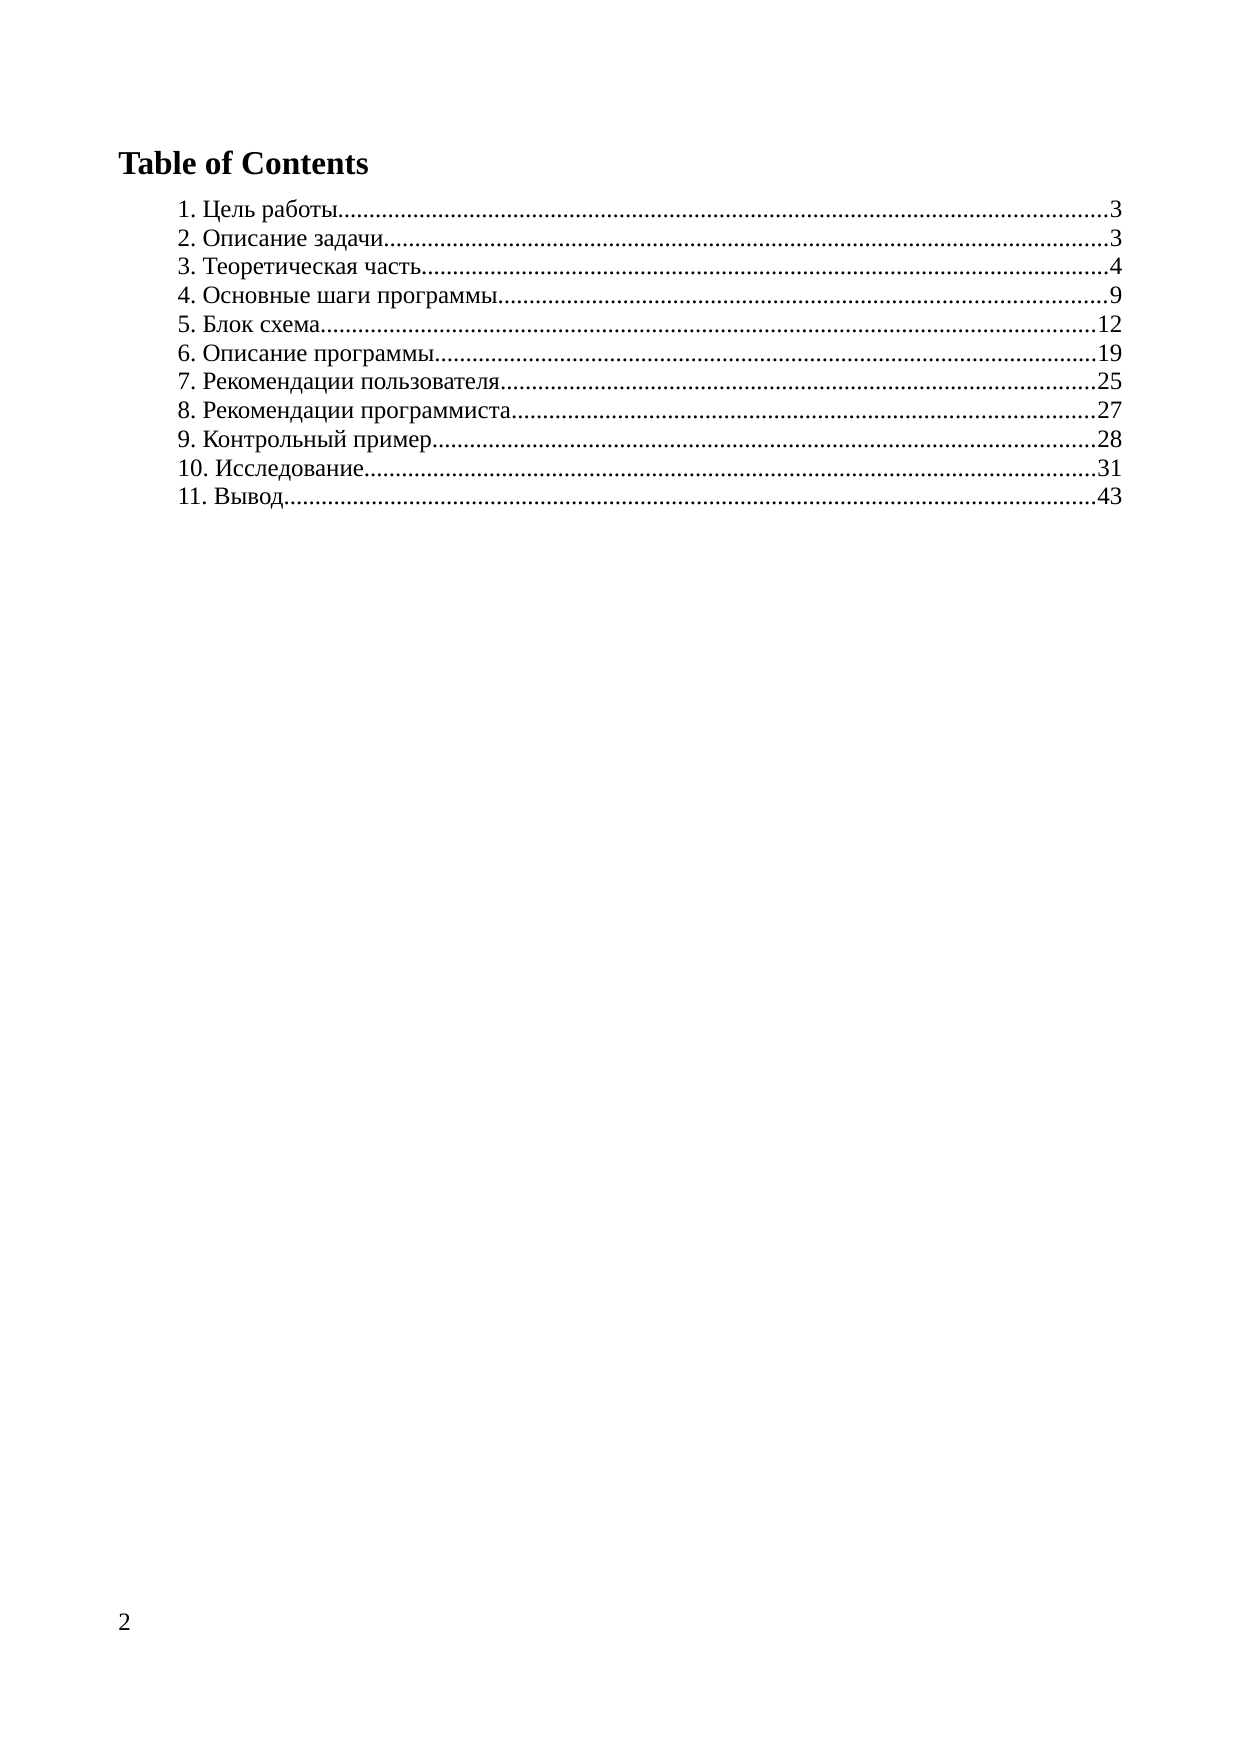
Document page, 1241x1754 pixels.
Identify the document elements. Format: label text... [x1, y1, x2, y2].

text 11. Вывод 43 [177, 481, 1122, 510]
text 10. Исследование 31 [177, 453, 1122, 481]
text 4. Основные шаги программы 9 [177, 280, 1122, 309]
text 2. Описание задачи 3 [177, 223, 1122, 251]
subtitle Table of Contents [118, 143, 1122, 181]
text 8. Рекомендации программиста 27 [177, 395, 1122, 424]
text 1. Цель работы 3 [177, 194, 1122, 223]
text 5. Блок схема 12 [177, 309, 1122, 338]
text 3. Теоретическая часть 4 [177, 251, 1122, 280]
text 7. Рекомендации пользователя 25 [177, 366, 1122, 395]
text 9. Контрольный пример 28 [177, 424, 1122, 453]
text 6. Описание программы 19 [177, 338, 1122, 366]
